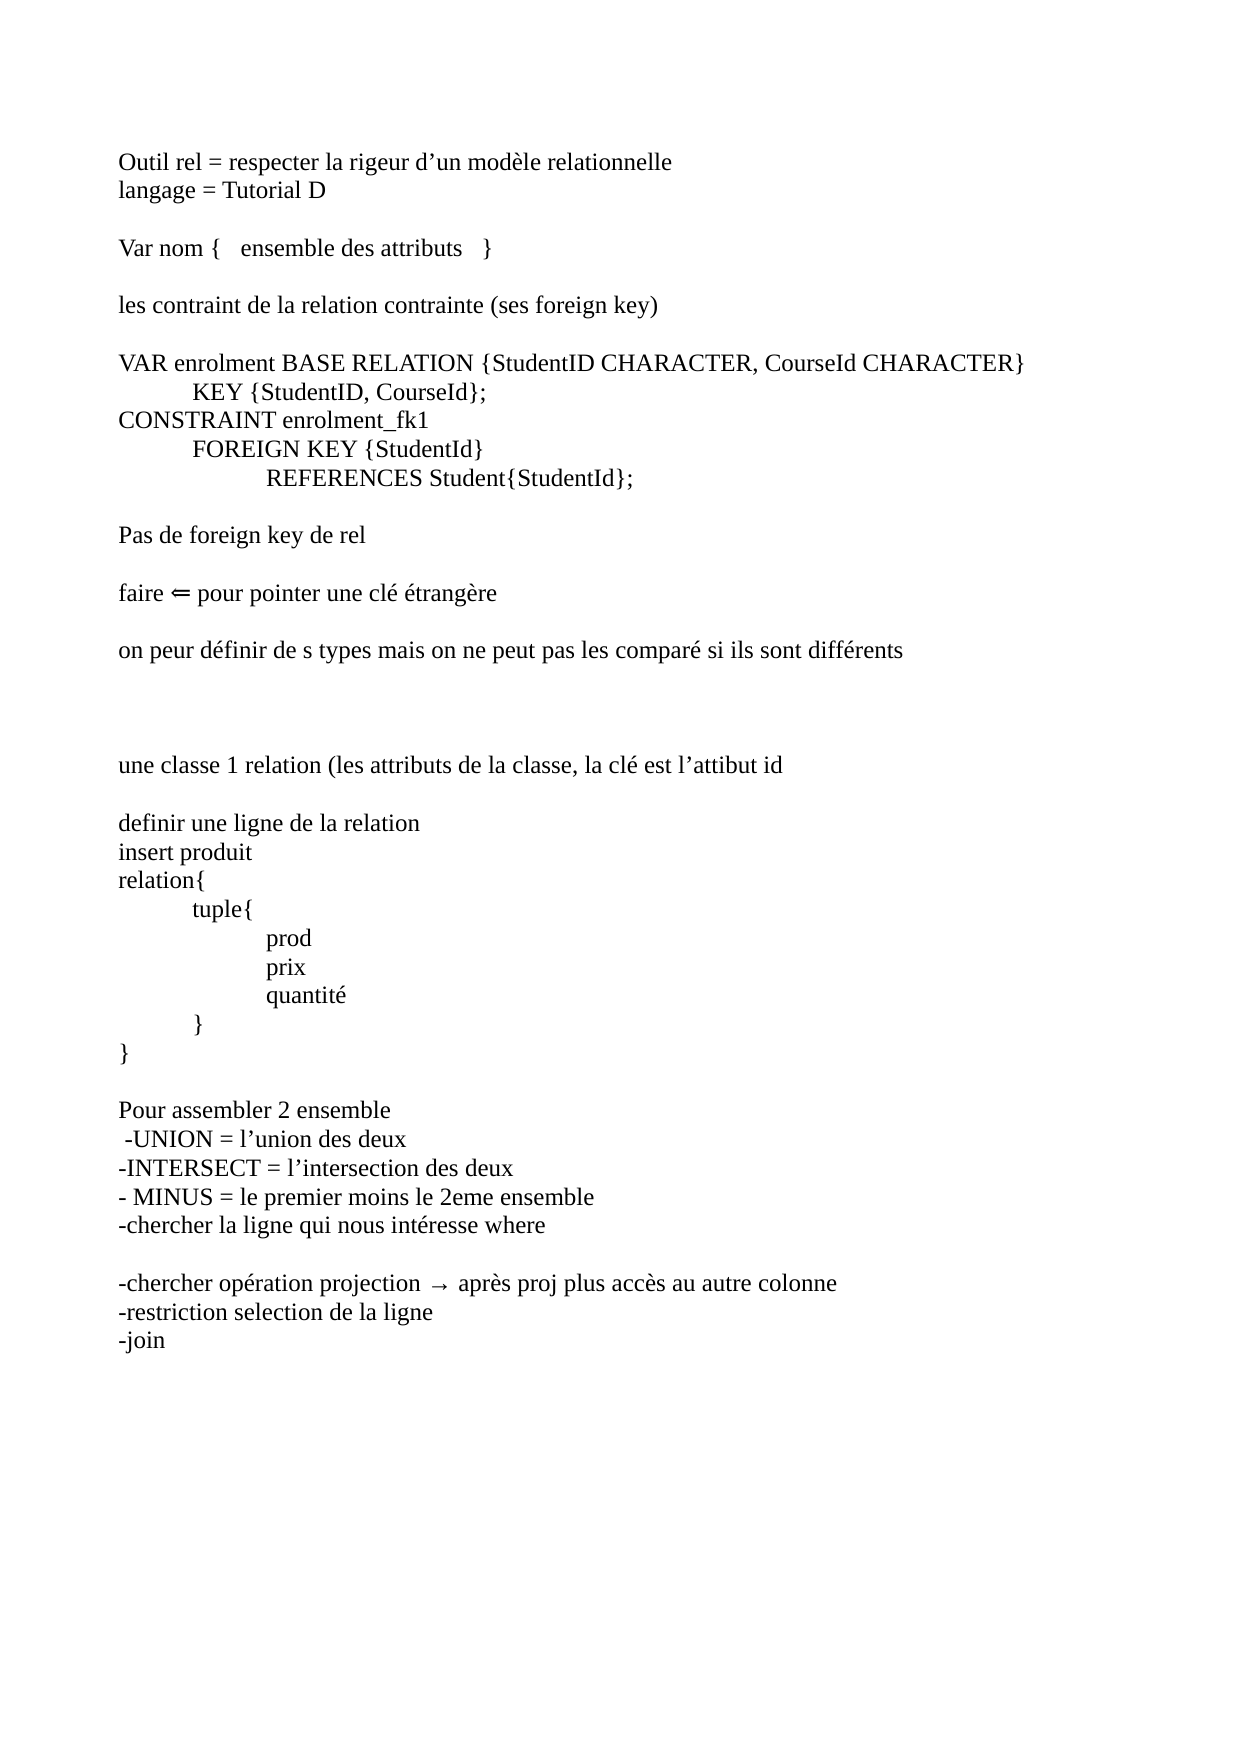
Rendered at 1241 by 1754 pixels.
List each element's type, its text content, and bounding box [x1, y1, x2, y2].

text -join [118, 1326, 1122, 1354]
text Pas de foreign key de rel [118, 521, 1122, 549]
text -restriction selection de la ligne [118, 1297, 1122, 1326]
text CONSTRAINT enrolment_fk1 [118, 406, 1122, 434]
text quantité [118, 981, 1122, 1009]
text -chercher opération projection → après proj plus accès au autre colonne [118, 1268, 1122, 1297]
text tuple{ [118, 894, 1122, 923]
text -UNION = l’union des deux [118, 1124, 1122, 1153]
text langage = Tutorial D [118, 176, 1122, 204]
text Outil rel = respecter la rigeur d’un modèle relationnelle [118, 147, 1122, 176]
text une classe 1 relation (les attributs de la classe, la clé est l’attibut id [118, 751, 1122, 779]
text les contraint de la relation contrainte (ses foreign key) [118, 291, 1122, 319]
text - MINUS = le premier moins le 2eme ensemble [118, 1182, 1122, 1211]
text faire ⇐ pour pointer une clé étrangère [118, 578, 1122, 607]
text prix [118, 952, 1122, 981]
text relation{ [118, 866, 1122, 894]
text -chercher la ligne qui nous intéresse where [118, 1211, 1122, 1239]
text VAR enrolment BASE RELATION {StudentID CHARACTER, CourseId CHARACTER} [118, 348, 1122, 377]
text insert produit [118, 837, 1122, 866]
text KEY {StudentID, CourseId}; [118, 377, 1122, 406]
text } [118, 1009, 1122, 1038]
text -INTERSECT = l’intersection des deux [118, 1153, 1122, 1182]
text FOREIGN KEY {StudentId} [118, 434, 1122, 463]
text } [118, 1038, 1122, 1067]
text on peur définir de s types mais on ne peut pas les comparé si ils sont différents [118, 636, 1122, 664]
text Pour assembler 2 ensemble [118, 1096, 1122, 1124]
text REFERENCES Student{StudentId}; [118, 463, 1122, 492]
text Var nom { ensemble des attributs } [118, 233, 1122, 262]
text definir une ligne de la relation [118, 808, 1122, 837]
text prod [118, 923, 1122, 952]
